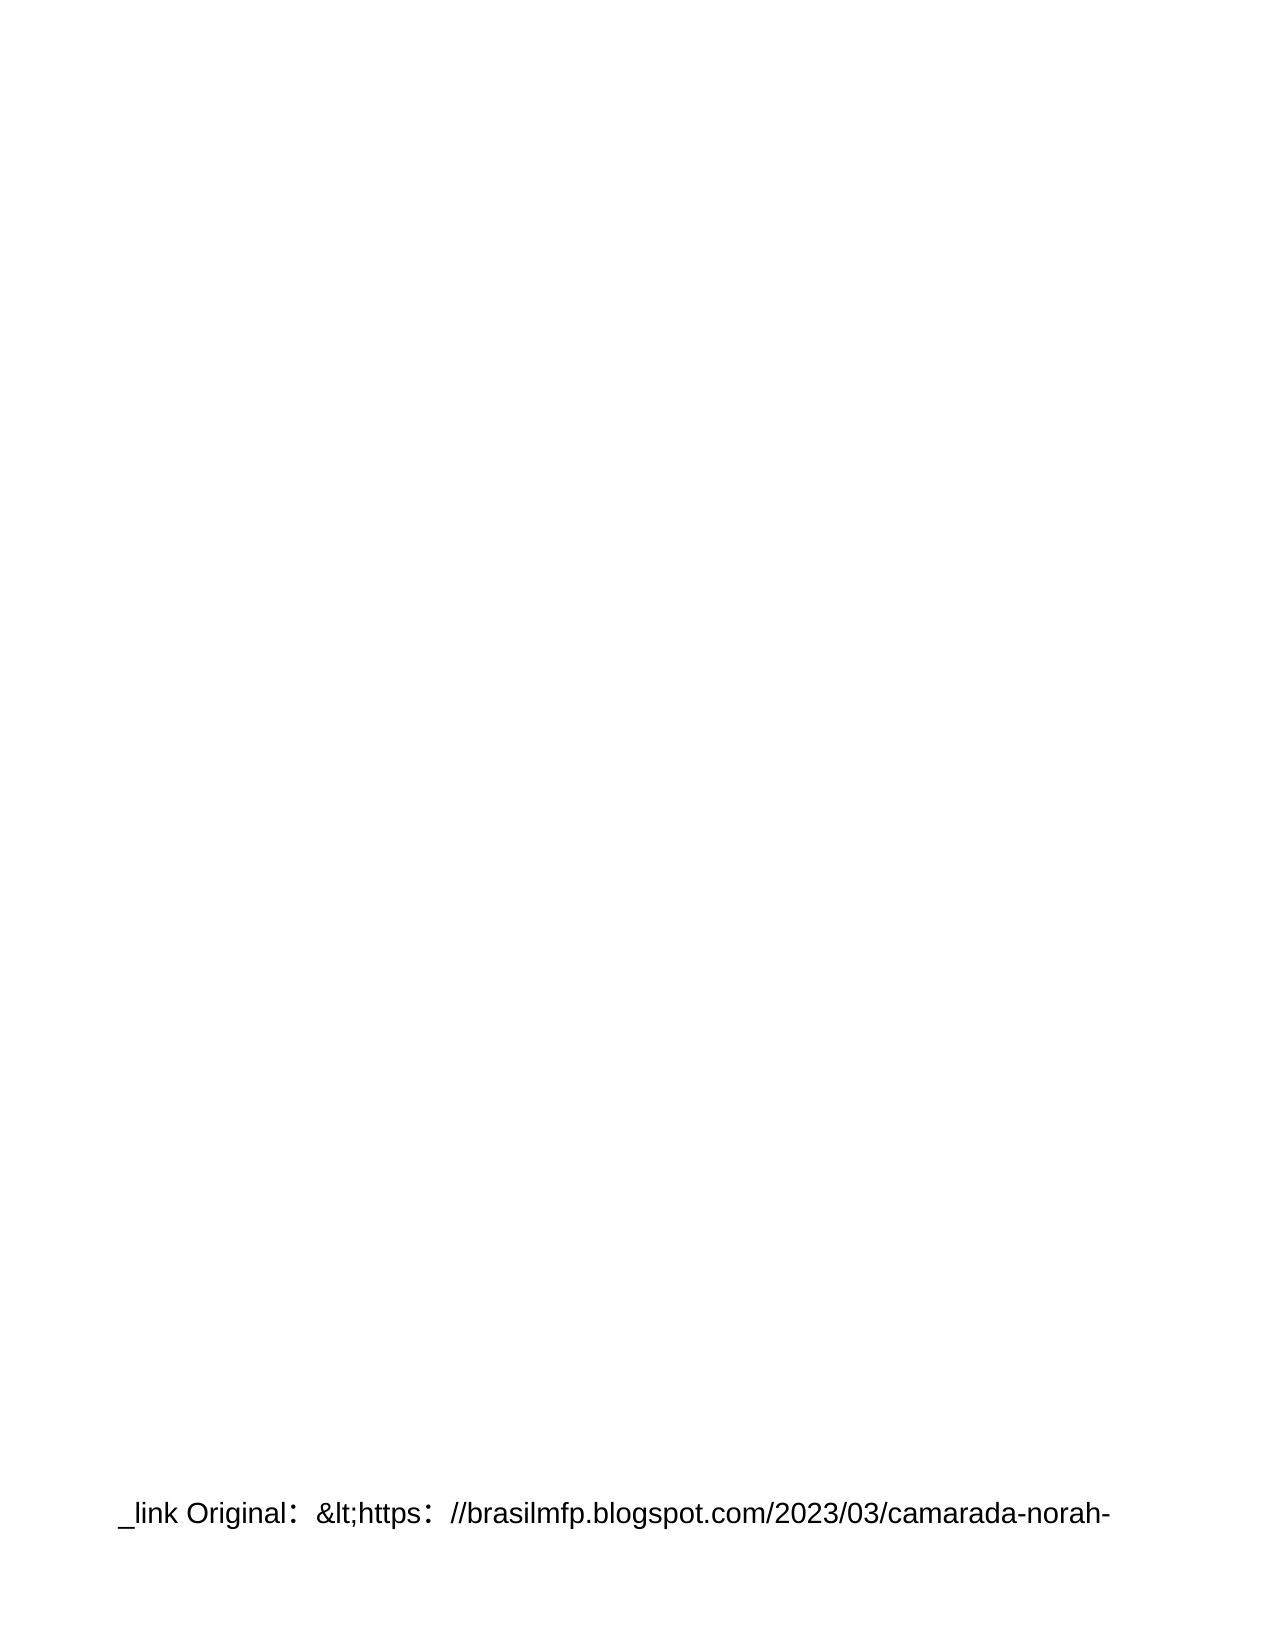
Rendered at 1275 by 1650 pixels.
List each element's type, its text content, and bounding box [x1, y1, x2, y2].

text _link Original：&lt;https：//brasilmfp.blogspot.com/2023/03/camarada-norah- [118, 118, 1157, 1532]
